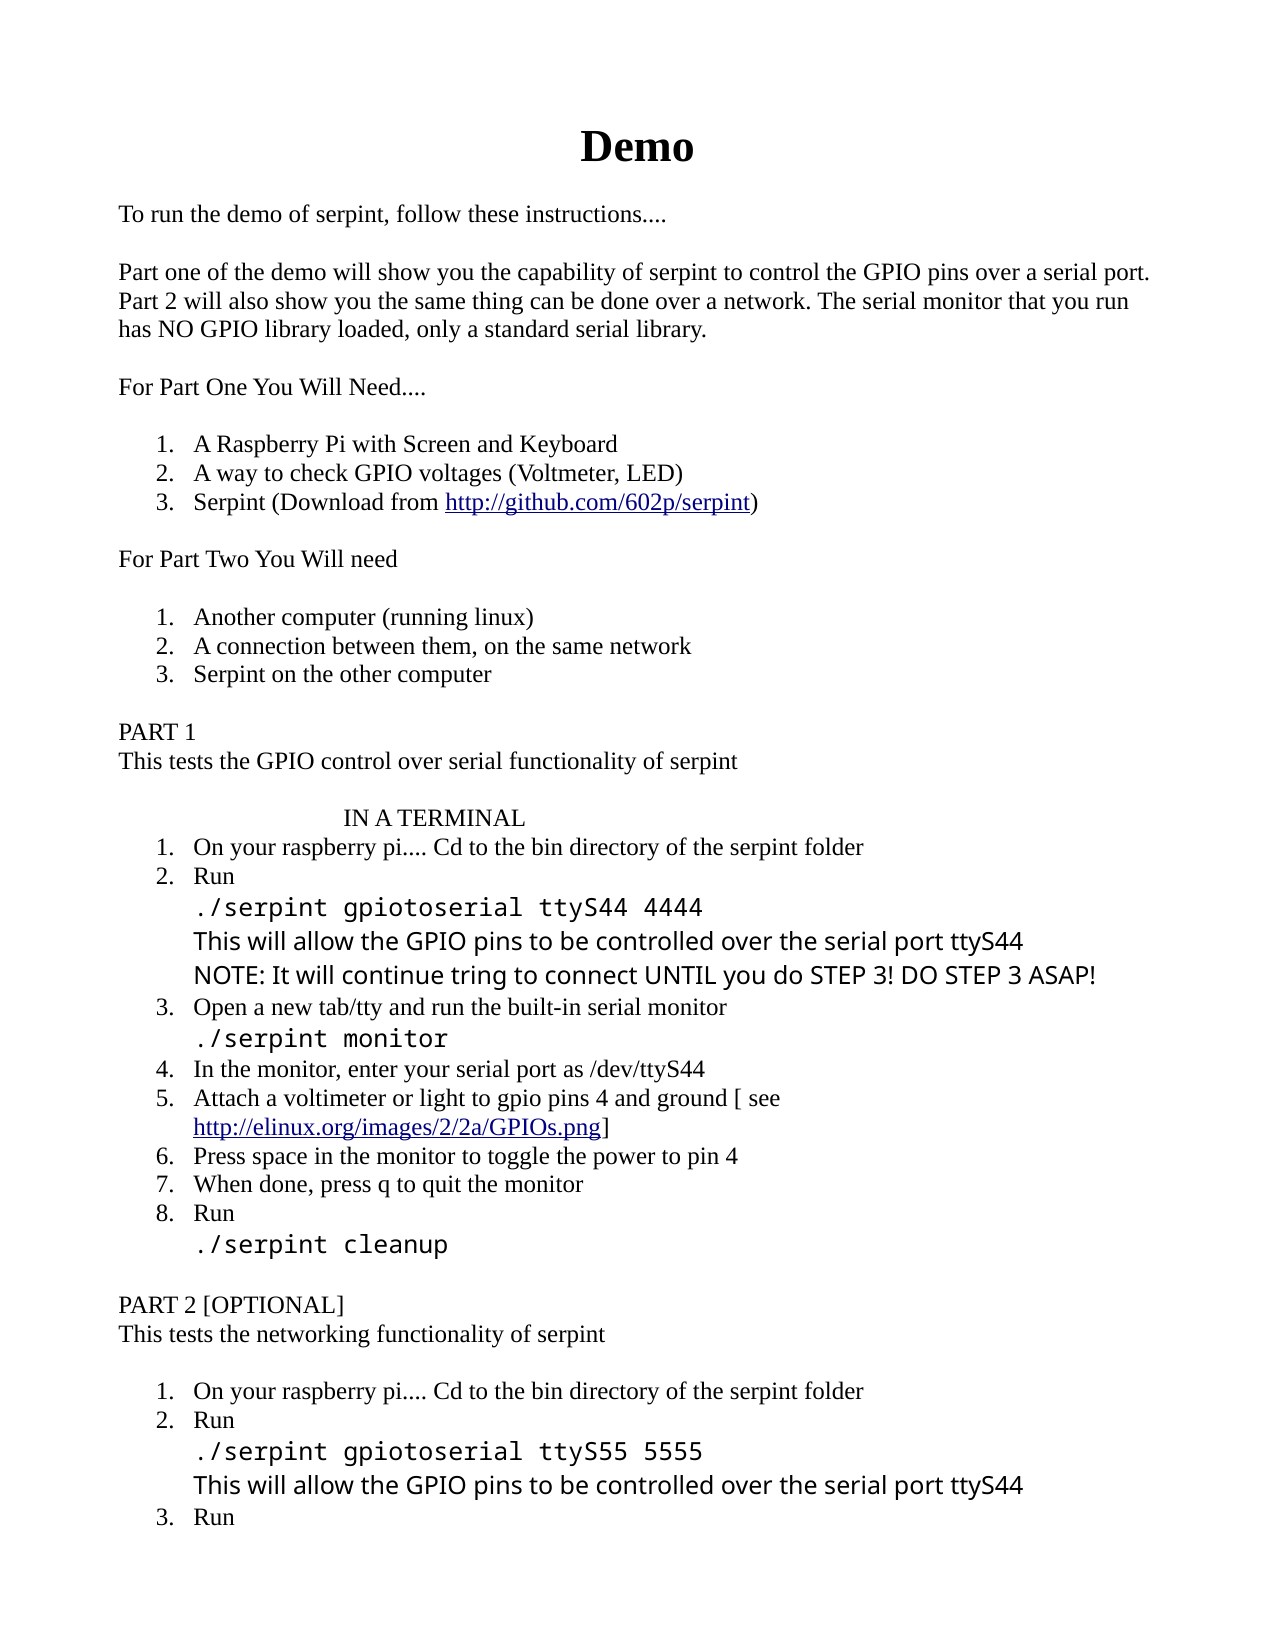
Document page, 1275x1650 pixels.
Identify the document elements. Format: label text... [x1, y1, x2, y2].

list Run ./serpint gpiotoserial ttyS44 4444 [156, 861, 1157, 924]
list A way to check GPIO voltages (Voltmeter, LED) [156, 458, 1157, 487]
list Open a new tab/tty and run the built-in serial monitor ./serpint monitor [156, 992, 1157, 1054]
list This will allow the GPIO pins to be controlled over the serial port ttyS44 [156, 1468, 1157, 1502]
list Run ./serpint cleanup [156, 1198, 1157, 1261]
text IN A TERMINAL [118, 803, 1157, 832]
text For Part Two You Will need [118, 544, 1157, 573]
text This tests the networking functionality of serpint [118, 1319, 1157, 1347]
list A connection between them, on the same network [156, 631, 1157, 659]
list When done, press q to quit the monitor [156, 1169, 1157, 1198]
text To run the demo of serpint, follow these instructions.... [118, 199, 1157, 228]
list Serpint on the other computer [156, 659, 1157, 688]
text PART 2 [OPTIONAL] [118, 1290, 1157, 1319]
text For Part One You Will Need.... [118, 372, 1157, 401]
list Another computer (running linux) [156, 602, 1157, 631]
list Press space in the monitor to toggle the power to pin 4 [156, 1141, 1157, 1169]
list Run ./serpint gpiotoserial ttyS55 5555 [156, 1405, 1157, 1468]
list Serpint (Download from http://github.com/602p/serpint) [156, 487, 1157, 516]
list This will allow the GPIO pins to be controlled over the serial port ttyS44 NOTE: It will continue tring to connect UNTIL you do STEP 3! DO STEP 3 ASAP! [156, 924, 1157, 992]
text This tests the GPIO control over serial functionality of serpint [118, 746, 1157, 774]
list Run ./serpint serialtosock ttyS55 5556 This will forward all traffic from the serial port ttyS55 [156, 1502, 1157, 1531]
list On your raspberry pi.... Cd to the bin directory of the serpint folder [156, 1376, 1157, 1405]
text Part one of the demo will show you the capability of serpint to control the GPIO pins over a serial port. Part 2 will also show you the same thing can be done over a network. The serial monitor that you run has NO GPIO library loaded, only a standard serial library. [118, 257, 1157, 343]
list A Raspberry Pi with Screen and Keyboard [156, 429, 1157, 458]
list On your raspberry pi.... Cd to the bin directory of the serpint folder [156, 832, 1157, 861]
text Demo [118, 118, 1157, 171]
text PART 1 [118, 717, 1157, 746]
list Attach a voltimeter or light to gpio pins 4 and ground [ see http://elinux.org/images/2/2a/GPIOs.png] [156, 1083, 1157, 1141]
list In the monitor, enter your serial port as /dev/ttyS44 [156, 1054, 1157, 1083]
